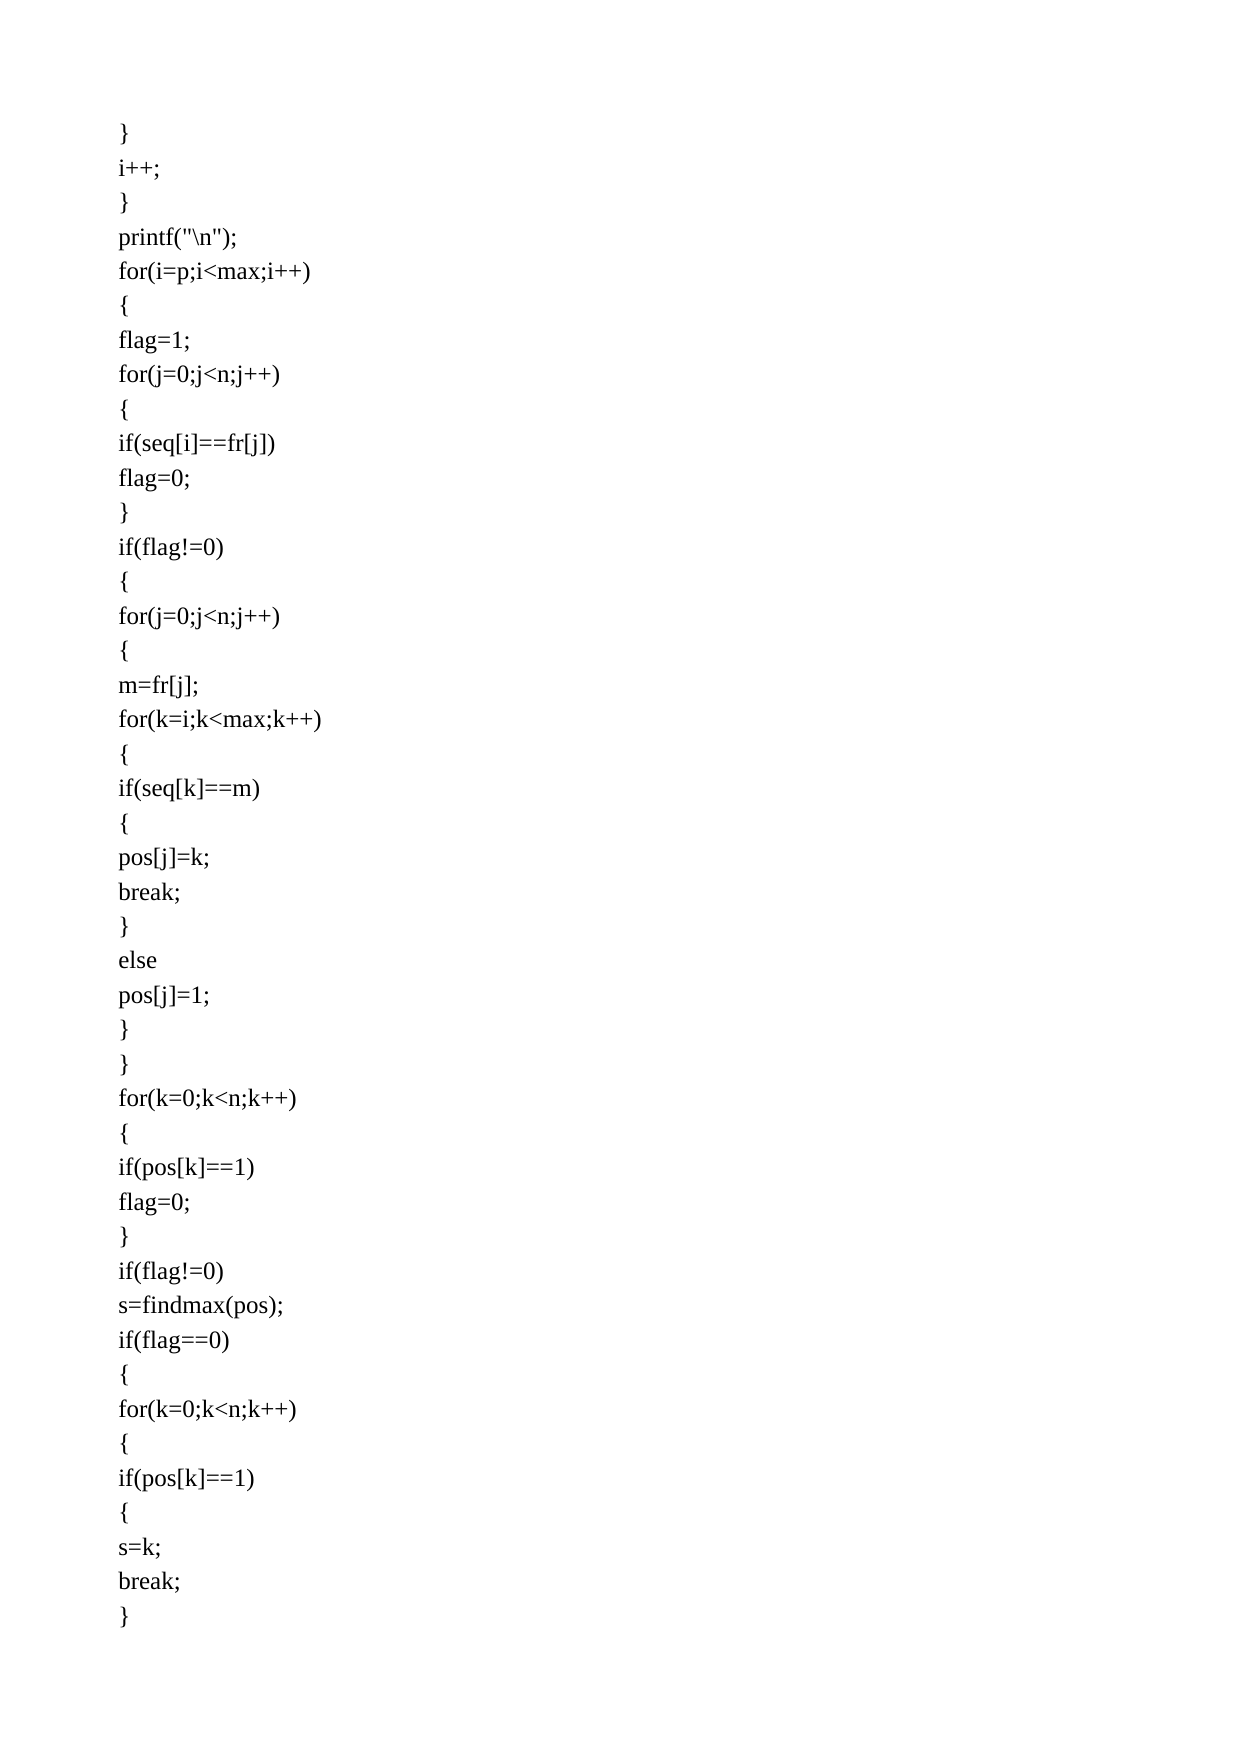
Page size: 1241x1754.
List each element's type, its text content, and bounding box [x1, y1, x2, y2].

text break; [118, 877, 1122, 905]
text } [118, 118, 1122, 147]
text flag=0; [118, 1187, 1122, 1216]
text s=k; [118, 1532, 1122, 1561]
text i++; [118, 153, 1122, 181]
text flag=0; [118, 463, 1122, 492]
text for(j=0;j<n;j++) [118, 601, 1122, 629]
text } [118, 1221, 1122, 1250]
text { [118, 635, 1122, 664]
text } [118, 1601, 1122, 1629]
text flag=1; [118, 325, 1122, 354]
text } [118, 1049, 1122, 1078]
text } [118, 911, 1122, 940]
text { [118, 1428, 1122, 1457]
text for(k=0;k<n;k++) [118, 1083, 1122, 1112]
text if(pos[k]==1) [118, 1463, 1122, 1492]
text pos[j]=1; [118, 980, 1122, 1009]
text if(flag==0) [118, 1325, 1122, 1354]
text else [118, 946, 1122, 974]
text for(i=p;i<max;i++) [118, 256, 1122, 285]
text } [118, 187, 1122, 216]
text pos[j]=k; [118, 842, 1122, 871]
text { [118, 1359, 1122, 1388]
text if(pos[k]==1) [118, 1152, 1122, 1181]
text for(k=0;k<n;k++) [118, 1394, 1122, 1423]
text if(seq[k]==m) [118, 773, 1122, 802]
text } [118, 497, 1122, 526]
text s=findmax(pos); [118, 1290, 1122, 1319]
text { [118, 566, 1122, 595]
text { [118, 1497, 1122, 1526]
text for(j=0;j<n;j++) [118, 359, 1122, 388]
text { [118, 394, 1122, 423]
text { [118, 1118, 1122, 1147]
text if(flag!=0) [118, 1256, 1122, 1285]
text if(seq[i]==fr[j]) [118, 428, 1122, 457]
text printf("\n"); [118, 222, 1122, 250]
text for(k=i;k<max;k++) [118, 704, 1122, 733]
text if(flag!=0) [118, 532, 1122, 561]
text { [118, 291, 1122, 319]
text { [118, 808, 1122, 836]
text m=fr[j]; [118, 670, 1122, 698]
text break; [118, 1566, 1122, 1595]
text } [118, 1014, 1122, 1043]
text { [118, 739, 1122, 767]
